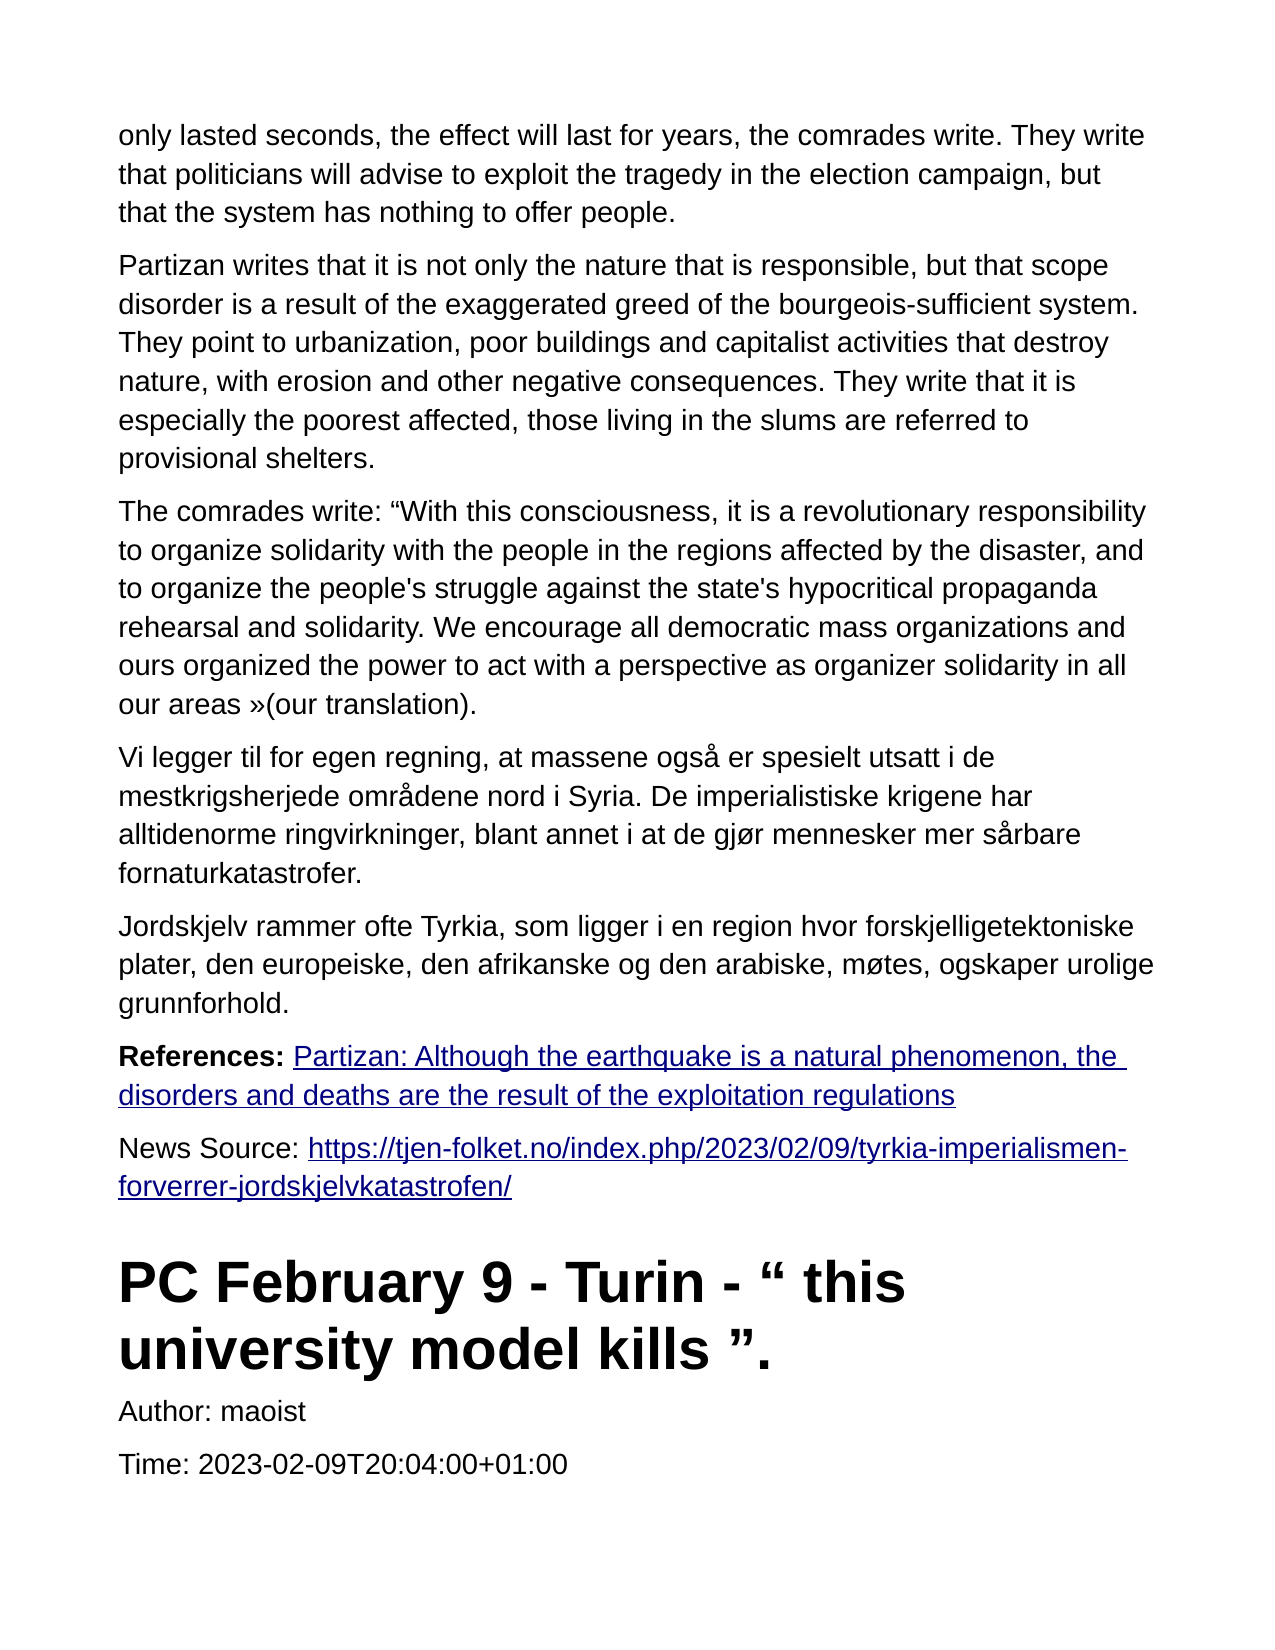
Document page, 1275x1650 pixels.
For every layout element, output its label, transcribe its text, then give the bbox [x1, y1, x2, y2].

text only lasted seconds, the effect will last for years, the comrades write. They write that politicians will advise to exploit the tragedy in the election campaign, but that the system has nothing to offer people. [118, 118, 1157, 229]
text Author: maoist [118, 1394, 1157, 1427]
text References: Partizan: Although the earthquake is a natural phenomenon, the disorders and deaths are the result of the exploitation regulations [118, 1039, 1157, 1111]
text Time: 2023-02-09T20:04:00+01:00 [118, 1447, 1157, 1481]
text Partizan writes that it is not only the nature that is responsible, but that scope disorder is a result of the exaggerated greed of the bourgeois-sufficient system. They point to urbanization, poor buildings and capitalist activities that destroy nature, with erosion and other negative consequences. They write that it is especially the poorest affected, those living in the slums are referred to provisional shelters. [118, 248, 1157, 474]
text The comrades write: “With this consciousness, it is a revolutionary responsibility to organize solidarity with the people in the regions affected by the disaster, and to organize the people's struggle against the state's hypocritical propaganda rehearsal and solidarity. We encourage all democratic mass organizations and ours organized the power to act with a perspective as organizer solidarity in all our areas »(our translation). [118, 494, 1157, 720]
subtitle PC February 9 - Turin - “ this university model kills ”. [118, 1247, 1157, 1381]
text Vi legger til for egen regning, at massene også er spesielt utsatt i de mestkrigsherjede områdene nord i Syria. De imperialistiske krigene har alltidenorme ringvirkninger, blant annet i at de gjør mennesker mer sårbare fornaturkatastrofer. [118, 740, 1157, 889]
text News Source: https://tjen-folket.no/index.php/2023/02/09/tyrkia-imperialismen-forverrer-jordskjelvkatastrofen/ [118, 1131, 1157, 1203]
text Jordskjelv rammer ofte Tyrkia, som ligger i en region hvor forskjelligetektoniske plater, den europeiske, den afrikanske og den arabiske, møtes, ogskaper urolige grunnforhold. [118, 909, 1157, 1019]
